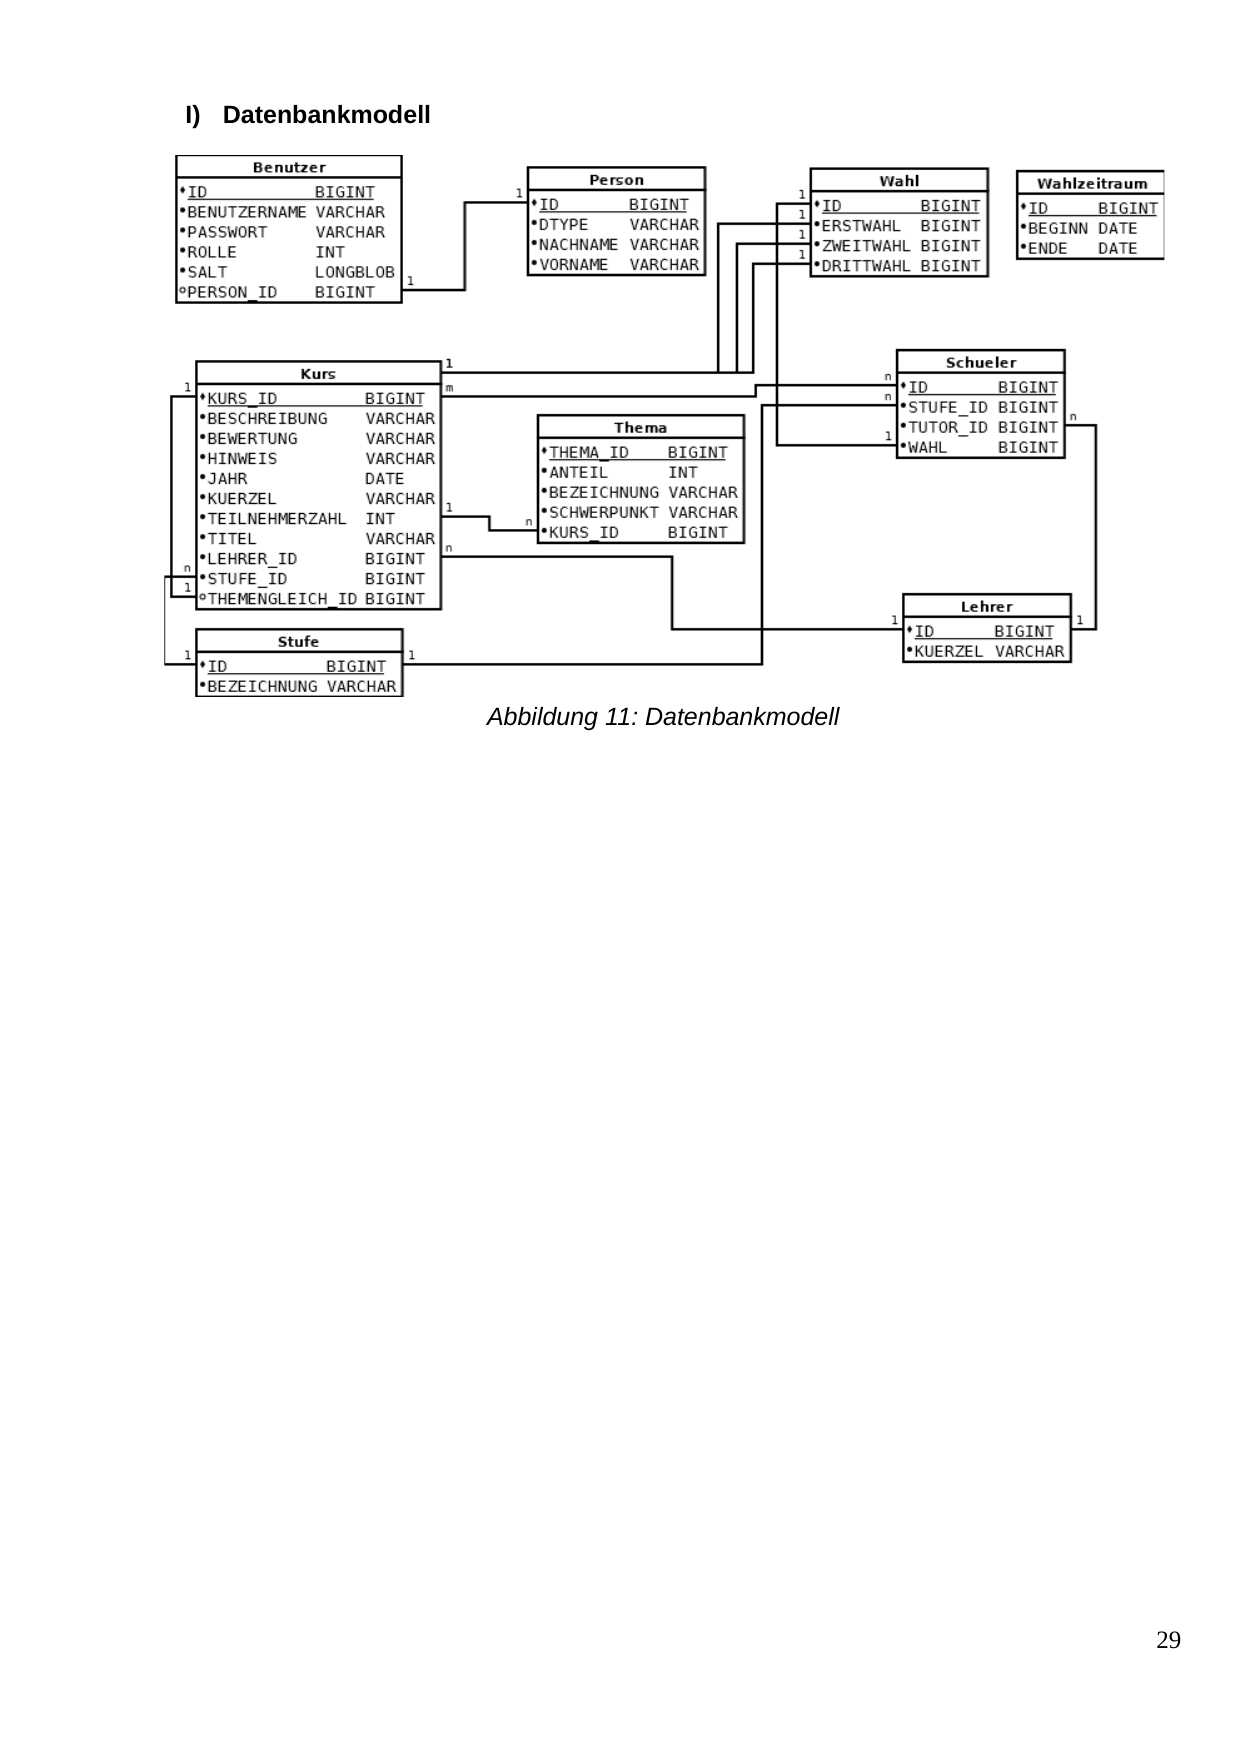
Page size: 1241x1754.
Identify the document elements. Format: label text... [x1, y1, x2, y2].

text Abbildung 11: Datenbankmodell [164, 697, 1164, 731]
list Datenbankmodell [185, 100, 1181, 128]
picture [164, 155, 1165, 697]
